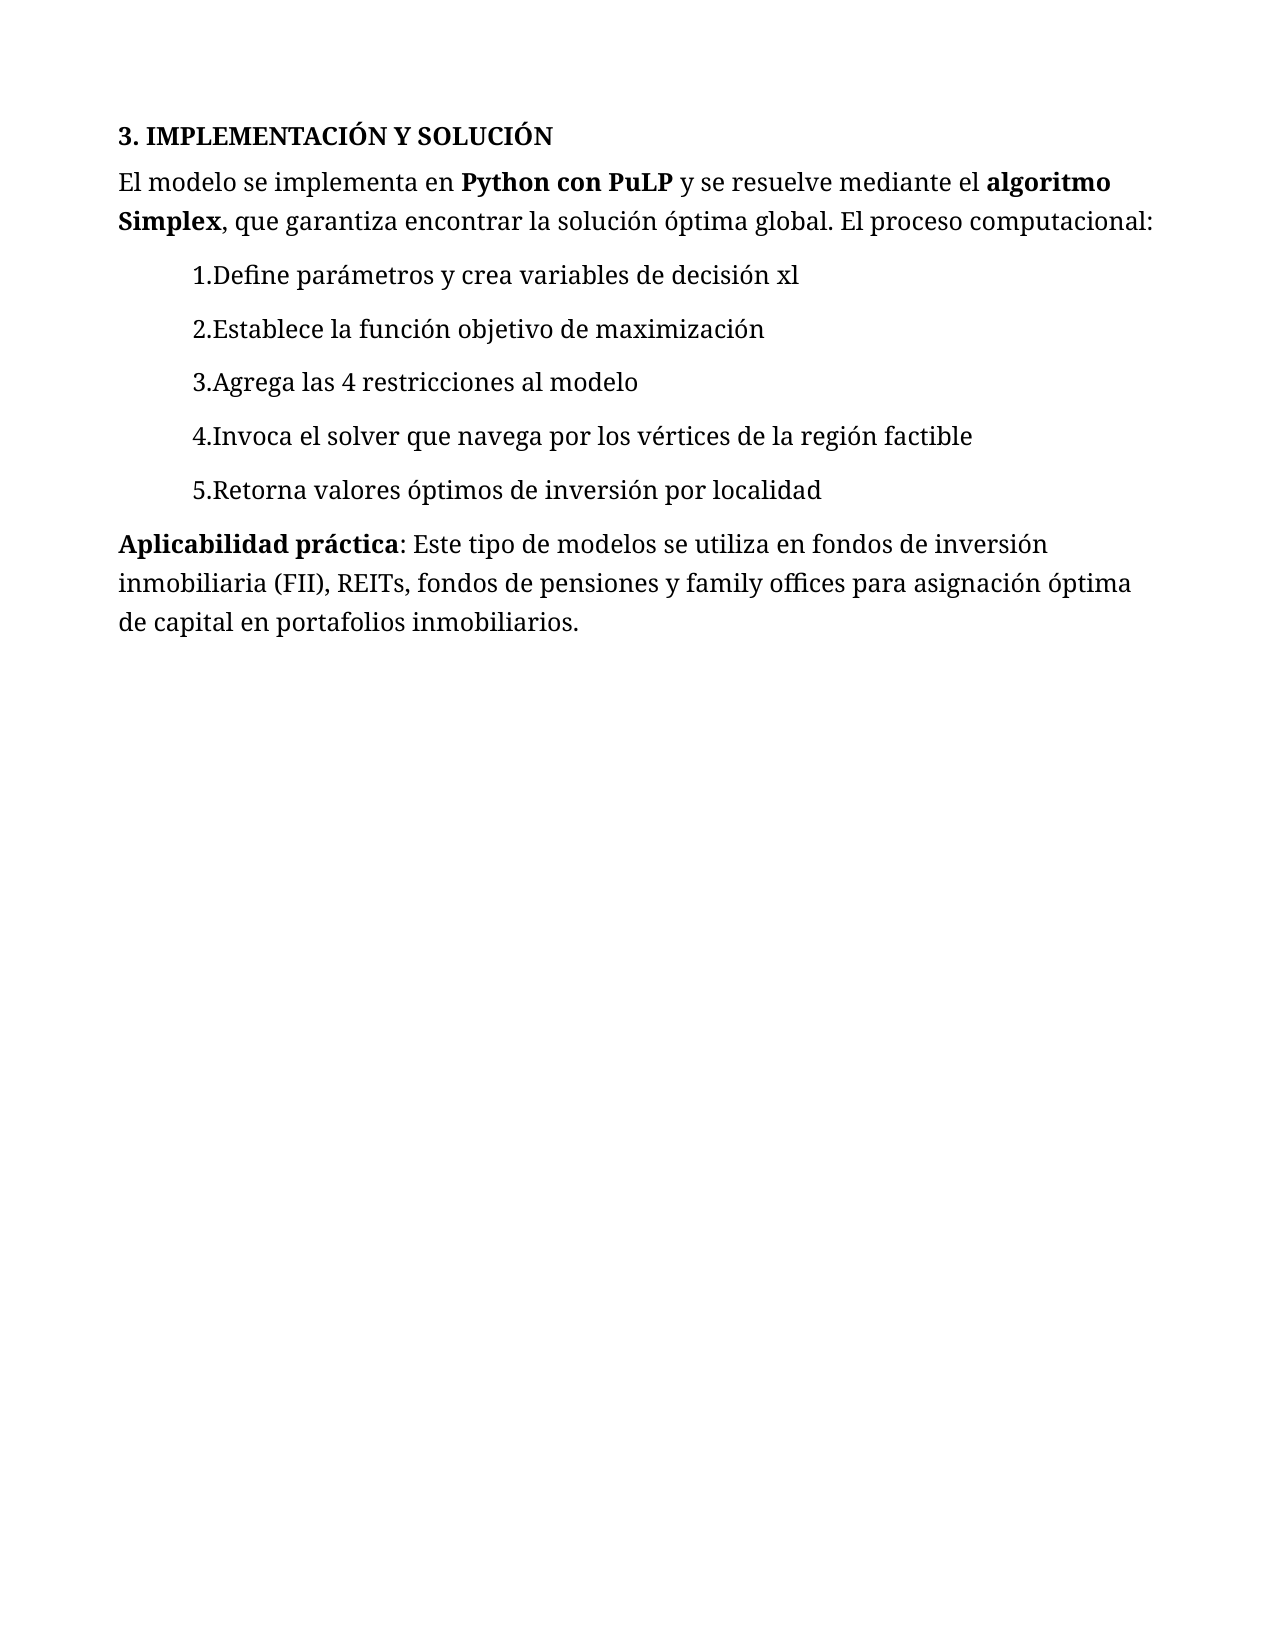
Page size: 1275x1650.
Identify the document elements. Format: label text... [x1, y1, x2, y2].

text Aplicabilidad práctica: Este tipo de modelos se utiliza en fondos de inversión inmobiliaria (FII), REITs, fondos de pensiones y family offices para asignación óptima de capital en portafolios inmobiliarios. [118, 526, 1157, 639]
list Agrega las 4 restricciones al modelo [118, 365, 1157, 399]
subtitle 3. IMPLEMENTACIÓN Y SOLUCIÓN [118, 118, 1157, 152]
list Invoca el solver que navega por los vértices de la región factible [118, 419, 1157, 453]
list Retorna valores óptimos de inversión por localidad [118, 473, 1157, 507]
list Establece la función objetivo de maximización [118, 311, 1157, 345]
list Define parámetros y crea variables de decisión xl​ [118, 258, 1157, 292]
text El modelo se implementa en Python con PuLP y se resuelve mediante el algoritmo Simplex, que garantiza encontrar la solución óptima global. El proceso computacional: [118, 165, 1157, 238]
